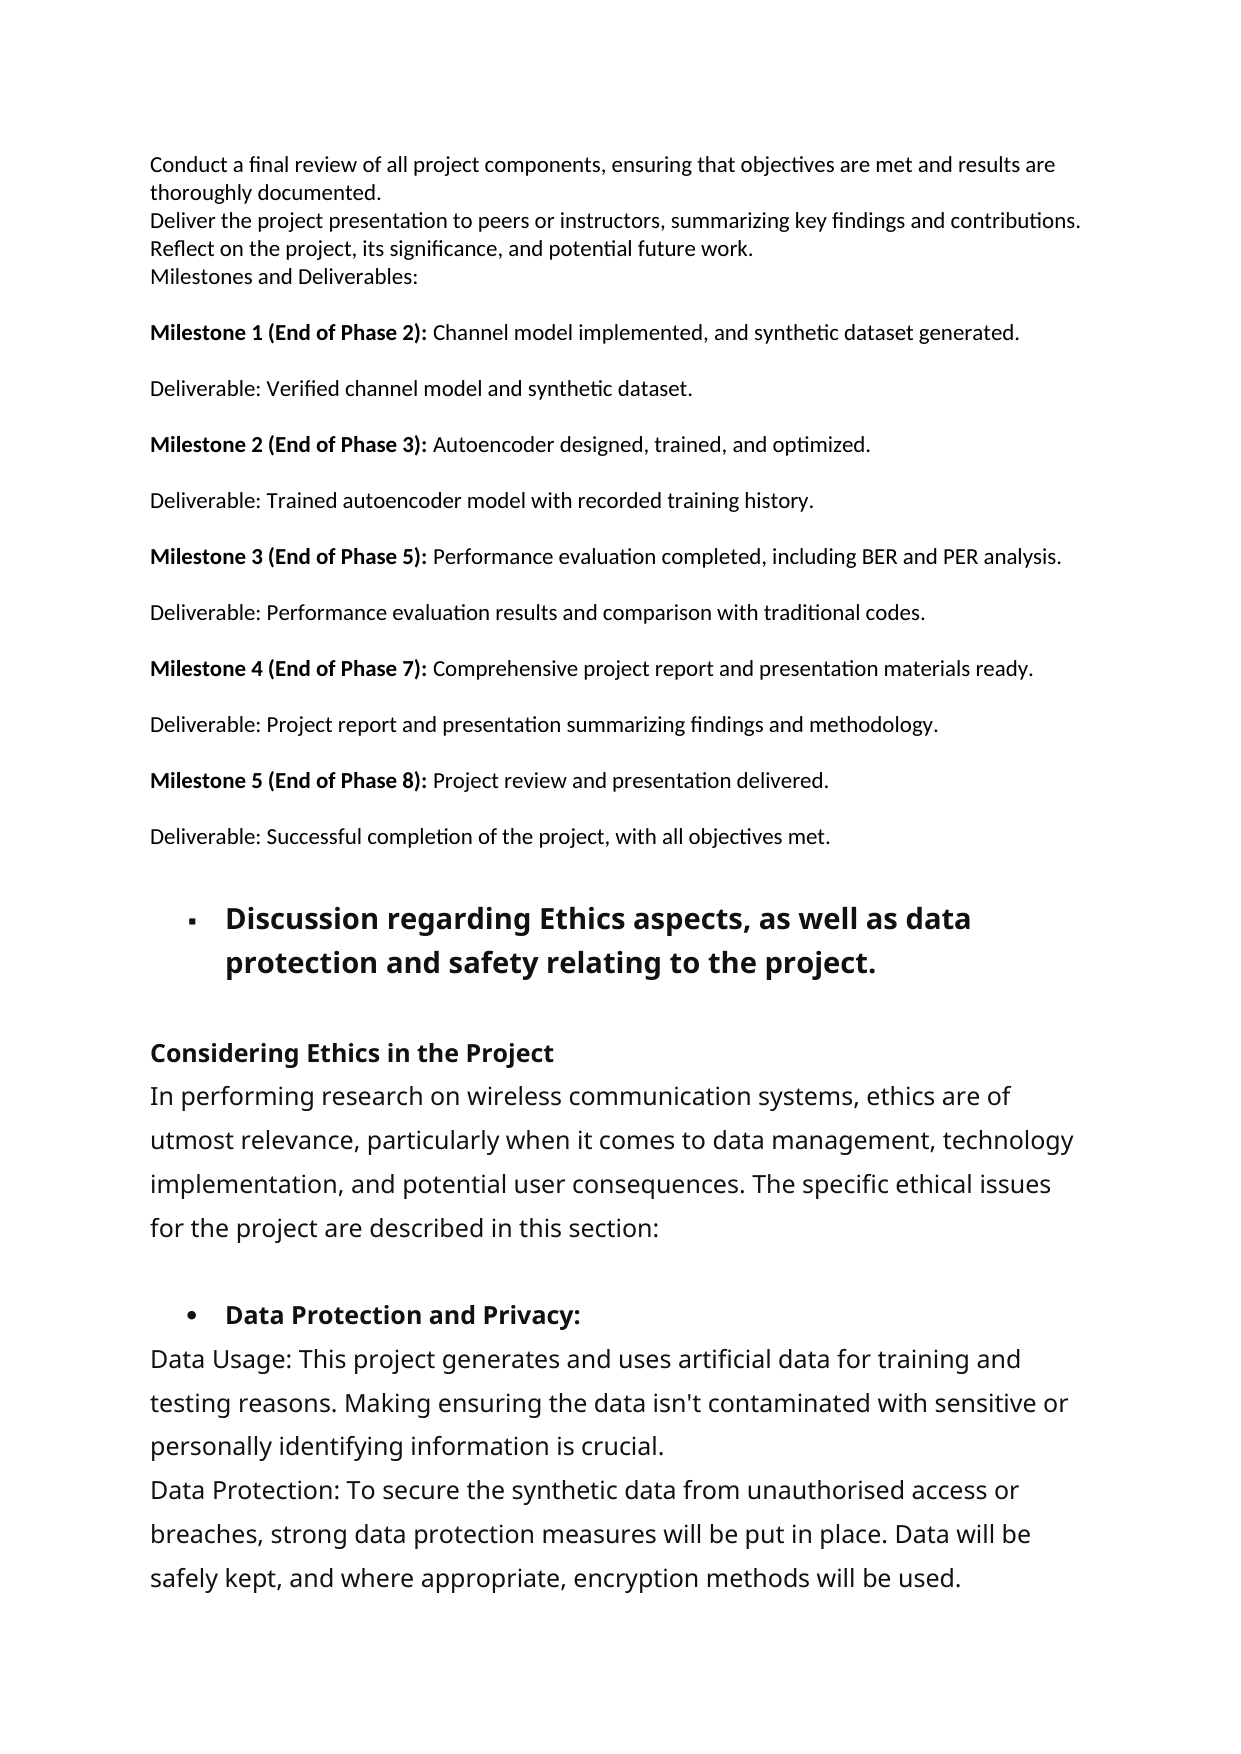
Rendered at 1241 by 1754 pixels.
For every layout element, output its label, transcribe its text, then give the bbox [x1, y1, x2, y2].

text Deliverable: Project report and presentation summarizing findings and methodology. [150, 710, 1090, 738]
text Milestone 2 (End of Phase 3): Autoencoder designed, trained, and optimized. [150, 430, 1090, 458]
text Conduct a final review of all project components, ensuring that objectives are met and results are thoroughly documented. [150, 150, 1090, 206]
text Milestone 3 (End of Phase 5): Performance evaluation completed, including BER and PER analysis. [150, 542, 1090, 570]
text Milestones and Deliverables: [150, 262, 1090, 290]
text Milestone 5 (End of Phase 8): Project review and presentation delivered. [150, 766, 1090, 794]
list Discussion regarding Ethics aspects, as well as data protection and safety relating to the project. [187, 894, 1090, 982]
list Data Protection and Privacy: [187, 1288, 1090, 1332]
text In performing research on wireless communication systems, ethics are of utmost relevance, particularly when it comes to data management, technology implementation, and potential user consequences. The specific ethical issues for the project are described in this section: [150, 1069, 1090, 1244]
text Deliverable: Trained autoencoder model with recorded training history. [150, 486, 1090, 514]
text Milestone 1 (End of Phase 2): Channel model implemented, and synthetic dataset generated. [150, 318, 1090, 346]
text Deliverable: Successful completion of the project, with all objectives met. [150, 822, 1090, 851]
text Considering Ethics in the Project [150, 1026, 1090, 1069]
text Reflect on the project, its significance, and potential future work. [150, 234, 1090, 262]
text Deliverable: Verified channel model and synthetic dataset. [150, 374, 1090, 402]
text Data Usage: This project generates and uses artificial data for training and testing reasons. Making ensuring the data isn't contaminated with sensitive or personally identifying information is crucial. [150, 1332, 1090, 1463]
text Deliver the project presentation to peers or instructors, summarizing key findings and contributions. [150, 206, 1090, 234]
text Milestone 4 (End of Phase 7): Comprehensive project report and presentation materials ready. [150, 654, 1090, 682]
text Data Protection: To secure the synthetic data from unauthorised access or breaches, strong data protection measures will be put in place. Data will be safely kept, and where appropriate, encryption methods will be used. [150, 1463, 1090, 1594]
text Deliverable: Performance evaluation results and comparison with traditional codes. [150, 598, 1090, 626]
